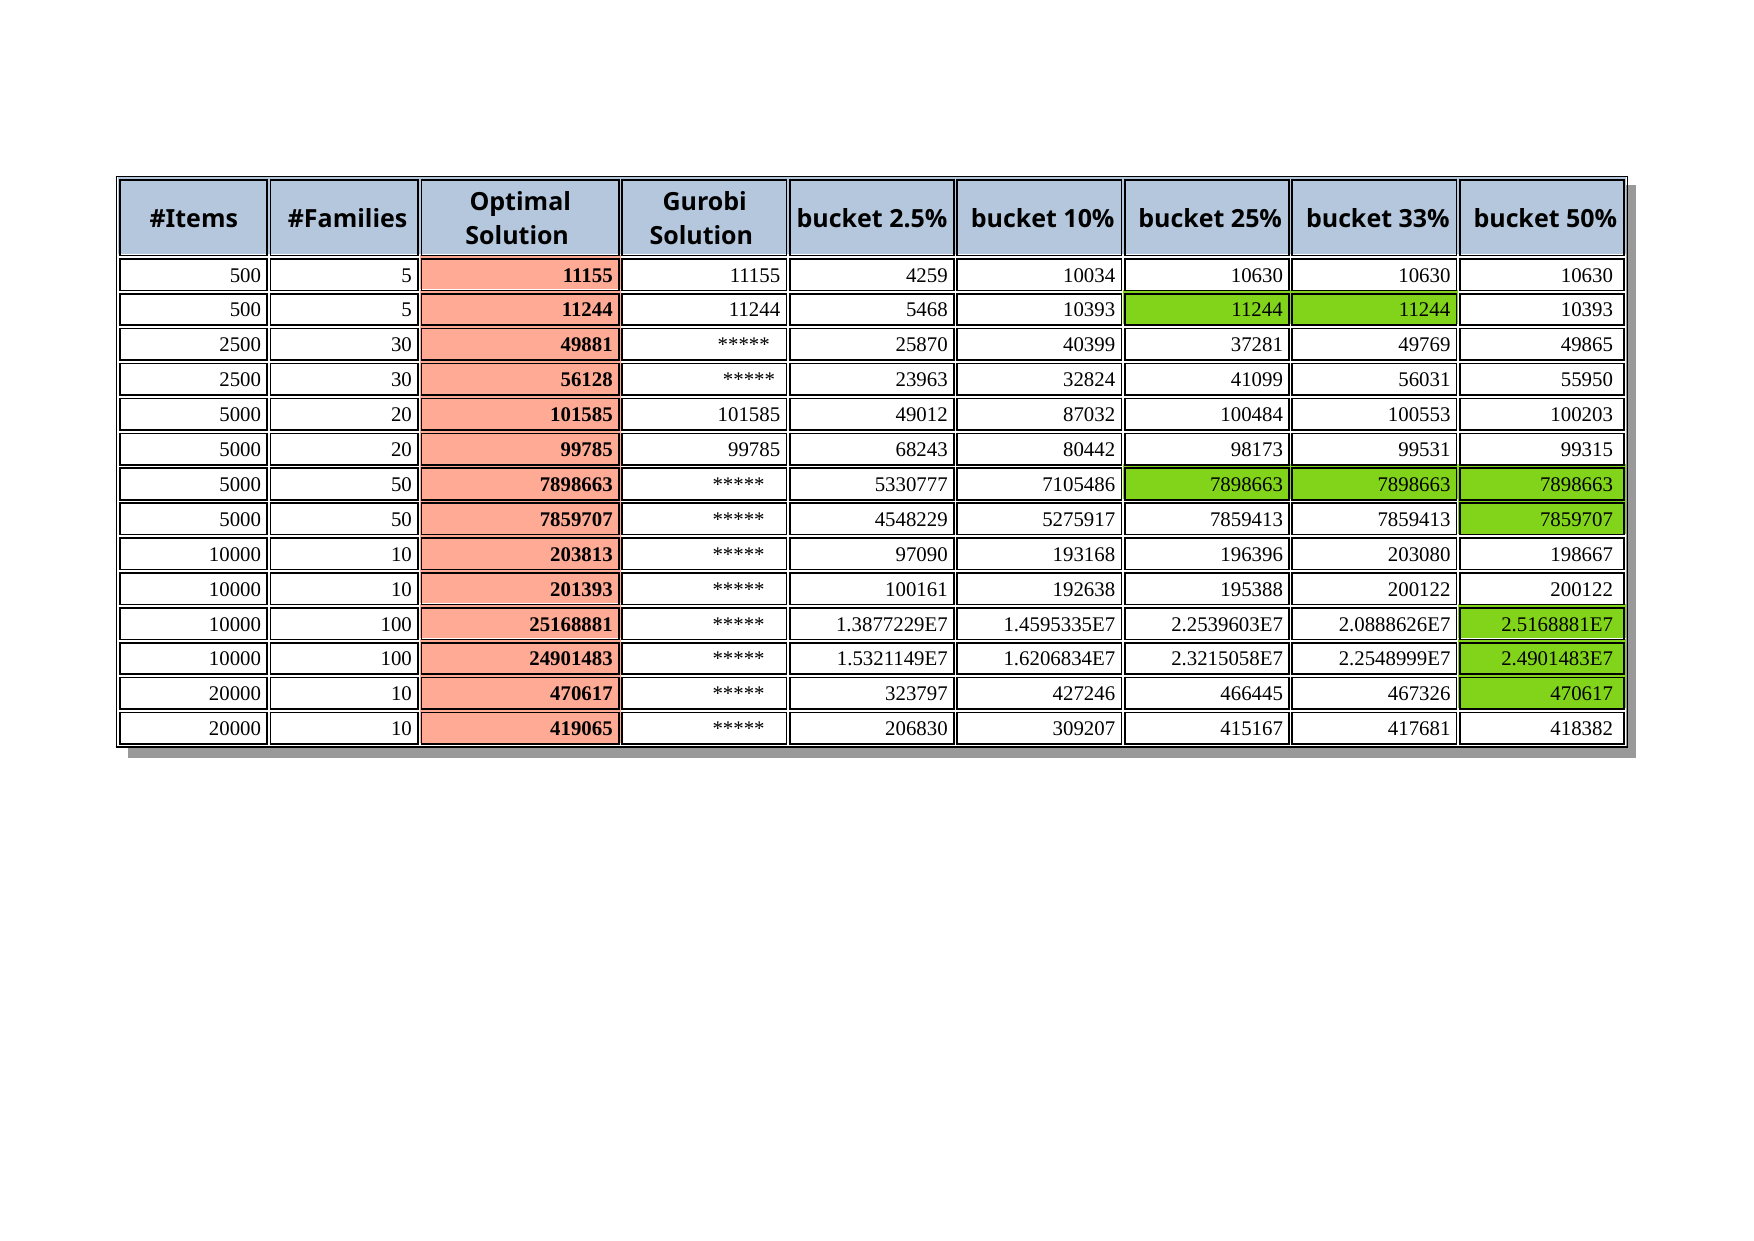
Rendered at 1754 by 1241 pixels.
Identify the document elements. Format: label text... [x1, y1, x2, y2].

table_cell 55950 [1461, 364, 1623, 394]
table_cell 30 [271, 329, 417, 359]
table_cell 2.3215058E7 [1126, 644, 1288, 673]
table_cell 11155 [623, 260, 786, 289]
table_cell 10393 [958, 295, 1121, 324]
table_cell 100 [271, 644, 417, 673]
table_cell ***** [623, 539, 786, 569]
table_cell 100203 [1461, 399, 1623, 429]
table_cell 49769 [1293, 329, 1456, 359]
table_cell 7898663 [1461, 469, 1623, 499]
table_cell 201393 [422, 574, 618, 603]
table_cell 5330777 [791, 469, 953, 499]
table_cell 198667 [1461, 539, 1623, 569]
table_cell 20 [271, 399, 417, 429]
table_cell 467326 [1293, 678, 1456, 708]
table_cell 5000 [121, 434, 266, 464]
table_cell 25870 [791, 329, 953, 359]
table_cell 500 [121, 295, 266, 324]
table_cell 7859413 [1293, 504, 1456, 534]
table_cell 11244 [623, 295, 786, 324]
table_header bucket 50% [1461, 181, 1623, 254]
table_cell 418382 [1461, 713, 1623, 743]
table_cell 11244 [422, 295, 618, 324]
table_cell 2500 [121, 329, 266, 359]
table_cell 417681 [1293, 713, 1456, 743]
table_cell 98173 [1126, 434, 1288, 464]
table_cell 10393 [1461, 295, 1623, 324]
table_cell 10000 [121, 644, 266, 673]
table_header #Families [271, 181, 417, 254]
table_cell 2.2539603E7 [1126, 609, 1288, 638]
table_cell ***** [623, 504, 786, 534]
table_cell 1.5321149E7 [791, 644, 953, 673]
table_cell 1.3877229E7 [791, 609, 953, 638]
table_cell 5275917 [958, 504, 1121, 534]
table_cell ***** [623, 329, 786, 359]
table_cell 50 [271, 469, 417, 499]
table_cell 32824 [958, 364, 1121, 394]
table_cell 20 [271, 434, 417, 464]
table_cell 1.4595335E7 [958, 609, 1121, 638]
table_cell 100484 [1126, 399, 1288, 429]
table_cell 40399 [958, 329, 1121, 359]
table_cell 20000 [121, 713, 266, 743]
table_cell 30 [271, 364, 417, 394]
table_cell 419065 [422, 713, 618, 743]
table_header bucket 10% [958, 181, 1121, 254]
table_cell 200122 [1293, 574, 1456, 603]
table_cell 99315 [1461, 434, 1623, 464]
table_cell 309207 [958, 713, 1121, 743]
table_cell 415167 [1126, 713, 1288, 743]
table_cell 195388 [1126, 574, 1288, 603]
table_header Optimal Solution [422, 181, 618, 254]
table_header bucket 25% [1126, 181, 1288, 254]
table_cell 10 [271, 574, 417, 603]
table_cell 206830 [791, 713, 953, 743]
table_cell 99531 [1293, 434, 1456, 464]
table_cell 10630 [1461, 260, 1623, 289]
table_cell 7105486 [958, 469, 1121, 499]
table_header #Items [121, 181, 266, 254]
table_cell 87032 [958, 399, 1121, 429]
table_cell 101585 [422, 399, 618, 429]
table_cell 20000 [121, 678, 266, 708]
table_cell 7859707 [1461, 504, 1623, 534]
table_cell 50 [271, 504, 417, 534]
table_cell 7898663 [1126, 469, 1288, 499]
table_cell 2.0888626E7 [1293, 609, 1456, 638]
table_cell 5000 [121, 469, 266, 499]
table_cell 7898663 [1293, 469, 1456, 499]
table_cell 68243 [791, 434, 953, 464]
table_cell 10000 [121, 609, 266, 638]
table_cell 200122 [1461, 574, 1623, 603]
table_cell 323797 [791, 678, 953, 708]
table_cell 196396 [1126, 539, 1288, 569]
table_cell 80442 [958, 434, 1121, 464]
table_cell 10630 [1126, 260, 1288, 289]
table_cell 203813 [422, 539, 618, 569]
table_cell 193168 [958, 539, 1121, 569]
table_cell 4259 [791, 260, 953, 289]
table_cell 49012 [791, 399, 953, 429]
table_cell 10 [271, 713, 417, 743]
table_cell ***** [623, 574, 786, 603]
table_cell 2.2548999E7 [1293, 644, 1456, 673]
table_cell 470617 [422, 678, 618, 708]
table_cell 5000 [121, 504, 266, 534]
table_cell 25168881 [422, 609, 618, 638]
table_cell 10 [271, 678, 417, 708]
table_cell 4548229 [791, 504, 953, 534]
table_cell 100553 [1293, 399, 1456, 429]
table_cell 100 [271, 609, 417, 638]
table_cell 97090 [791, 539, 953, 569]
table_header Gurobi Solution [623, 181, 786, 254]
table_cell 427246 [958, 678, 1121, 708]
table_cell 203080 [1293, 539, 1456, 569]
table_cell 56031 [1293, 364, 1456, 394]
table_cell 49881 [422, 329, 618, 359]
table_header bucket 2.5% [791, 181, 953, 254]
table_cell 24901483 [422, 644, 618, 673]
table_cell 7859707 [422, 504, 618, 534]
table_cell ***** [623, 713, 786, 743]
table_cell ***** [623, 469, 786, 499]
table_cell 5 [271, 260, 417, 289]
table_cell 470617 [1461, 678, 1623, 708]
table_cell 2.4901483E7 [1461, 644, 1623, 673]
table_cell 41099 [1126, 364, 1288, 394]
table_cell 10000 [121, 574, 266, 603]
table_cell 10034 [958, 260, 1121, 289]
table_cell 192638 [958, 574, 1121, 603]
table_cell 7898663 [422, 469, 618, 499]
table_cell 5000 [121, 399, 266, 429]
table_cell 99785 [422, 434, 618, 464]
table_cell 5468 [791, 295, 953, 324]
table_cell 11244 [1293, 295, 1456, 324]
table_cell 5 [271, 295, 417, 324]
table_cell 500 [121, 260, 266, 289]
table_cell 2500 [121, 364, 266, 394]
table_cell 49865 [1461, 329, 1623, 359]
table_cell 2.5168881E7 [1461, 609, 1623, 638]
table_cell 1.6206834E7 [958, 644, 1121, 673]
table_cell 101585 [623, 399, 786, 429]
table_cell 100161 [791, 574, 953, 603]
table_cell 7859413 [1126, 504, 1288, 534]
table_cell 10630 [1293, 260, 1456, 289]
table_cell 11244 [1126, 295, 1288, 324]
table_cell ***** [623, 678, 786, 708]
table_cell 10000 [121, 539, 266, 569]
table_cell 56128 [422, 364, 618, 394]
table_cell 11155 [422, 260, 618, 289]
table_cell ***** [623, 609, 786, 638]
table_cell ***** [623, 644, 786, 673]
table_header bucket 33% [1293, 181, 1456, 254]
table_cell 466445 [1126, 678, 1288, 708]
table_cell 99785 [623, 434, 786, 464]
table_cell 10 [271, 539, 417, 569]
table_cell 23963 [791, 364, 953, 394]
table_cell 37281 [1126, 329, 1288, 359]
table_cell ***** [623, 364, 786, 394]
